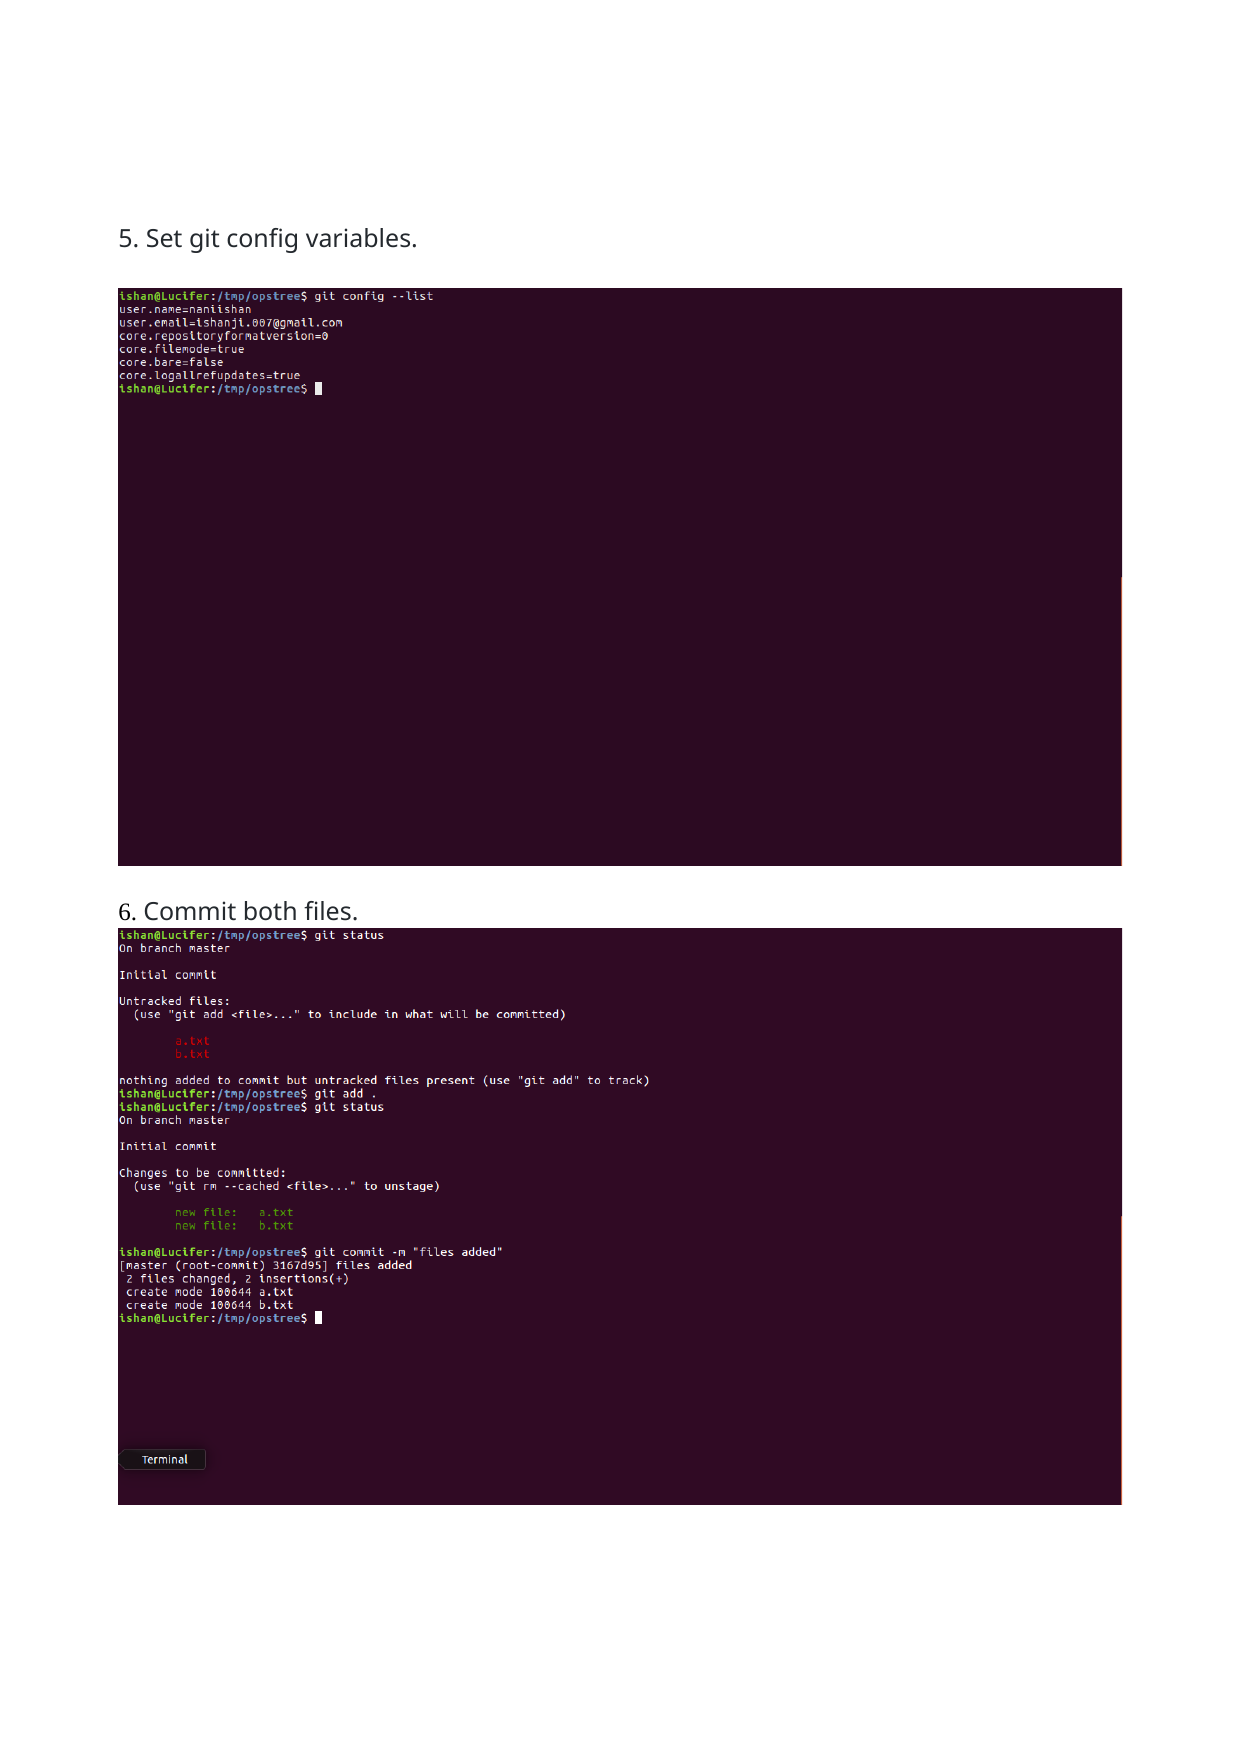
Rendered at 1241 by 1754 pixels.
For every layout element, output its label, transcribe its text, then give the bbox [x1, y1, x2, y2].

picture [118, 928, 1123, 1505]
picture [118, 288, 1123, 866]
text 6. Commit both files. [118, 894, 1122, 928]
text 5. Set git config variables. [118, 220, 1122, 254]
